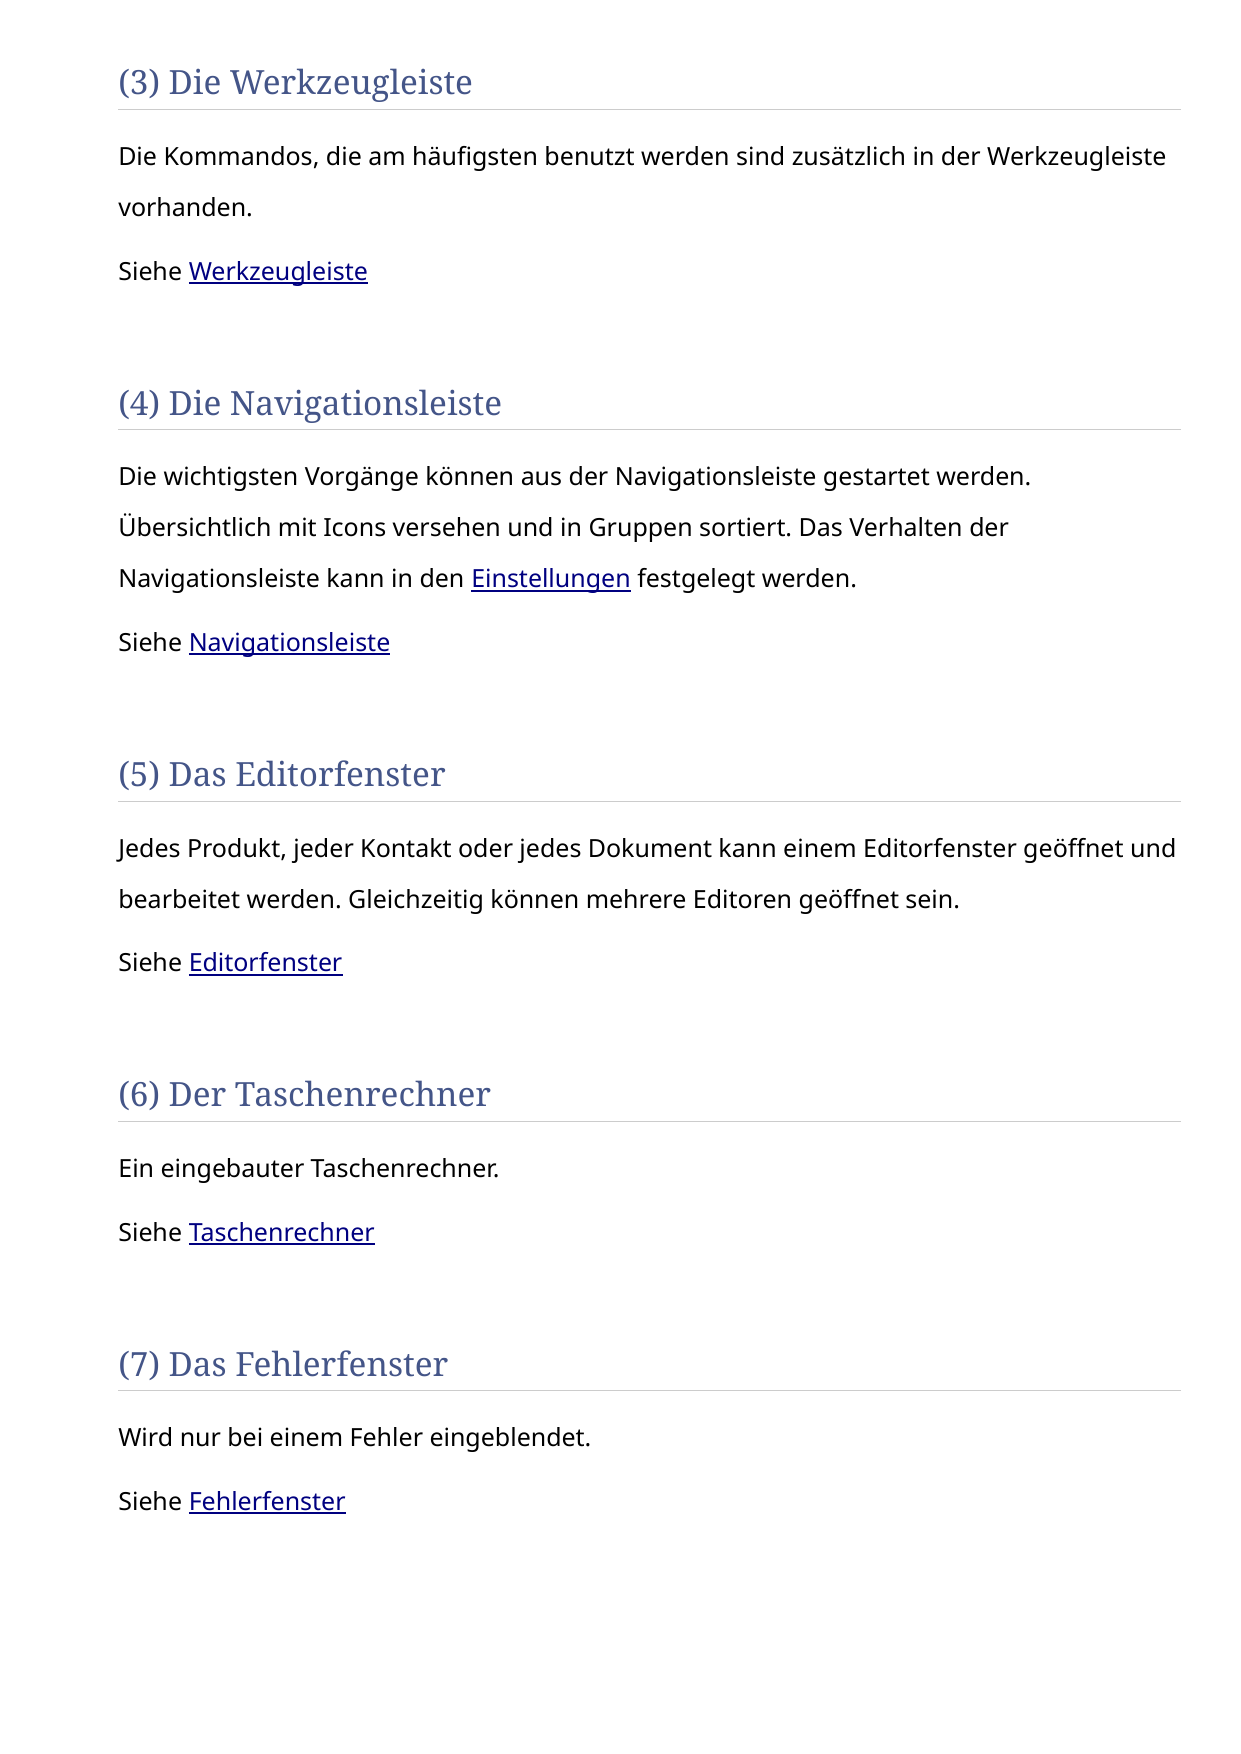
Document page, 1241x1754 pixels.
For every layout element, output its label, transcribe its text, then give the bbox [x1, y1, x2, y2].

text Siehe Taschenrechner [118, 1214, 1181, 1248]
text Wird nur bei einem Fehler eingeblendet. [118, 1420, 1181, 1454]
subtitle (7) Das Fehlerfenster [118, 1340, 1181, 1390]
text Siehe Editorfenster [118, 945, 1181, 979]
subtitle (6) Der Taschenrechner [118, 1071, 1181, 1121]
text Siehe Werkzeugleiste [118, 253, 1181, 287]
text Jedes Produkt, jeder Kontakt oder jedes Dokument kann einem Editorfenster geöffnet und bearbeitet werden. Gleichzeitig können mehrere Editoren geöffnet sein. [118, 830, 1181, 916]
subtitle (3) Die Werkzeugleiste [118, 59, 1181, 109]
text Die Kommandos, die am häufigsten benutzt werden sind zusätzlich in der Werkzeugleiste vorhanden. [118, 139, 1181, 224]
text Die wichtigsten Vorgänge können aus der Navigationsleiste gestartet werden. Übersichtlich mit Icons versehen und in Gruppen sortiert. Das Verhalten der Navigationsleiste kann in den Einstellungen festgelegt werden. [118, 459, 1181, 595]
subtitle (4) Die Navigationsleiste [118, 379, 1181, 429]
text Siehe Fehlerfenster [118, 1483, 1181, 1518]
text Ein eingebauter Taschenrechner. [118, 1151, 1181, 1185]
text Siehe Navigationsleiste [118, 625, 1181, 659]
subtitle (5) Das Editorfenster [118, 751, 1181, 801]
